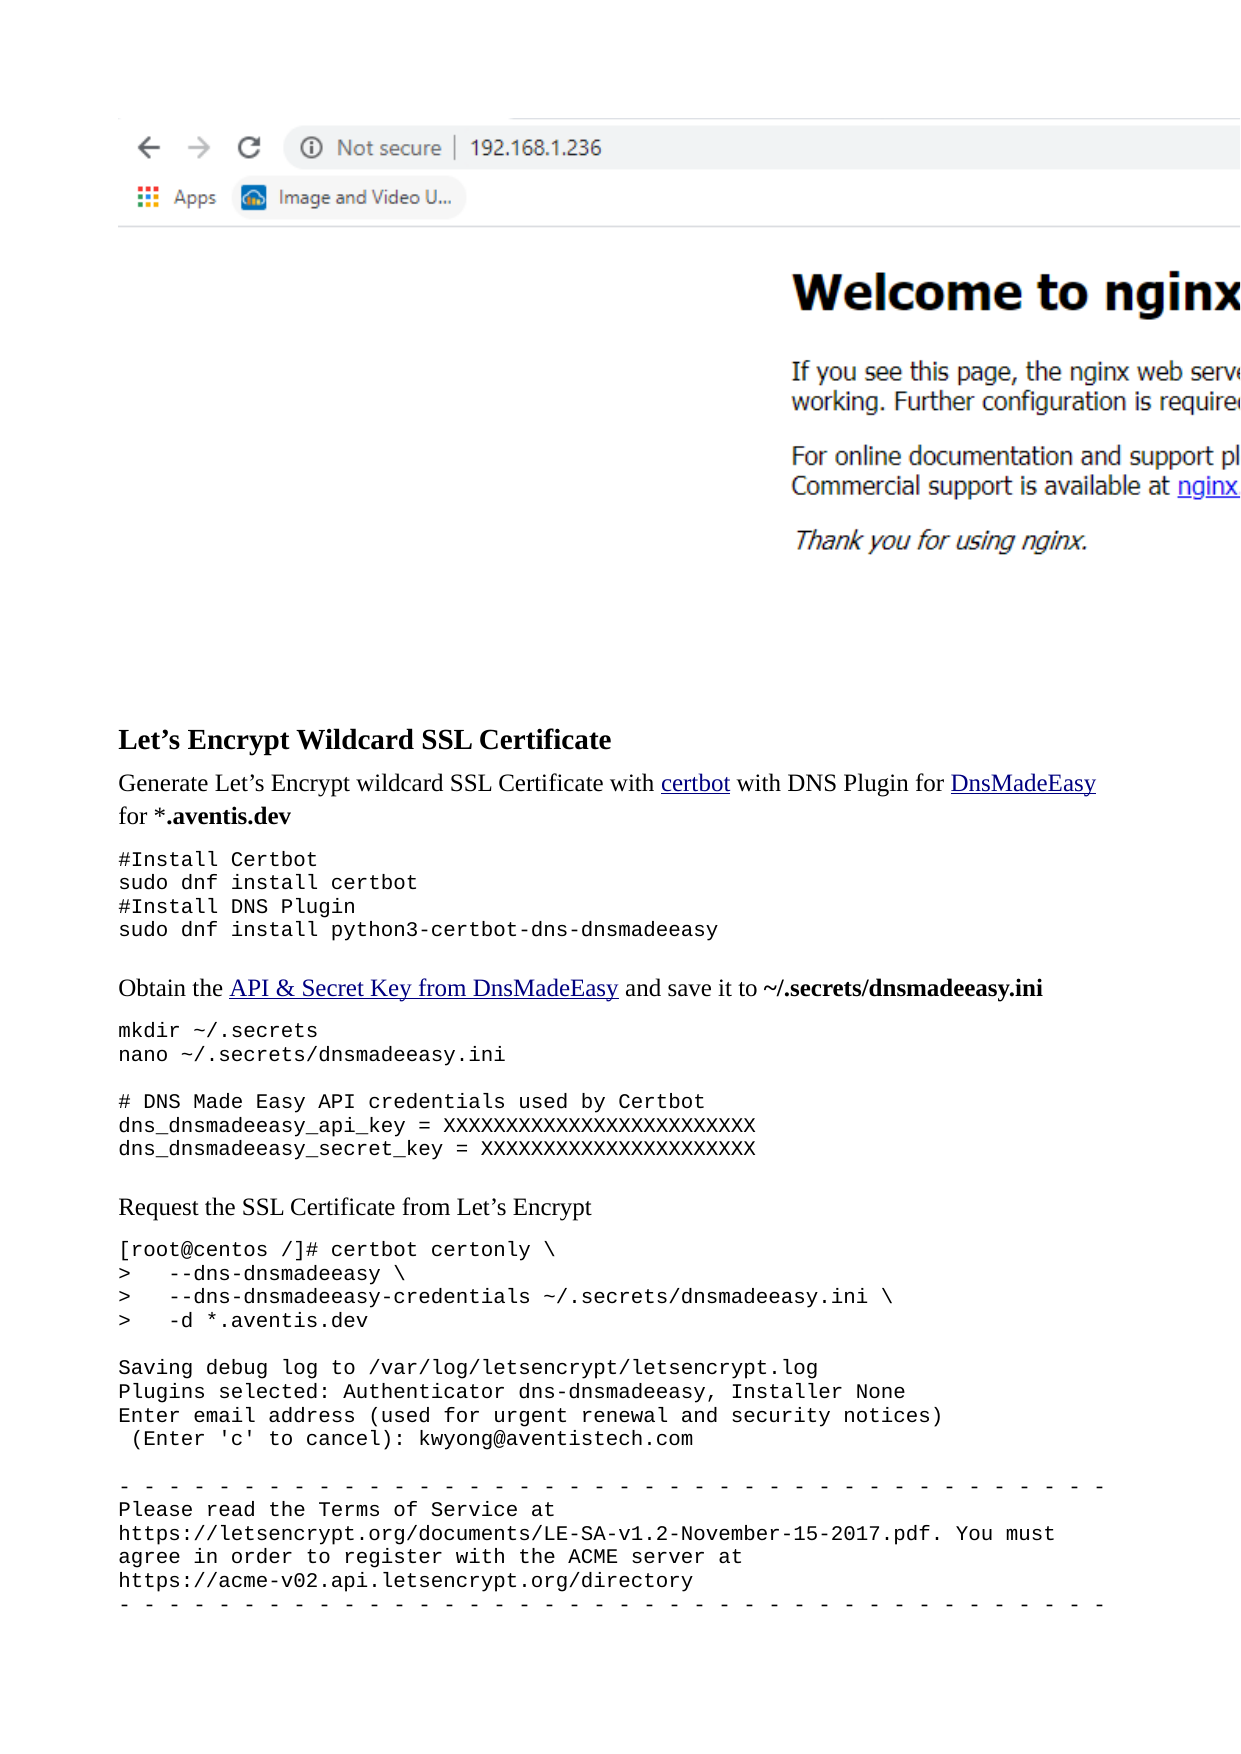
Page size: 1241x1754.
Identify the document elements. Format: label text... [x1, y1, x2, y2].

text nano ~/.secrets/dnsmadeeasy.ini [118, 1044, 1122, 1067]
text Plugins selected: Authenticator dns-dnsmadeeasy, Installer None [118, 1381, 1122, 1405]
picture [118, 118, 1241, 689]
text [root@centos /]# certbot certonly \ [118, 1239, 1122, 1263]
text Please read the Terms of Service at [118, 1499, 1122, 1523]
text dns_dnsmadeeasy_api_key = XXXXXXXXXXXXXXXXXXXXXXXXX [118, 1115, 1122, 1138]
text Saving debug log to /var/log/letsencrypt/letsencrypt.log [118, 1357, 1122, 1381]
text mkdir ~/.secrets [118, 1020, 1122, 1044]
text > -d *.aventis.dev [118, 1310, 1122, 1334]
text #Install Certbot [118, 848, 1122, 872]
text sudo dnf install python3-certbot-dns-dnsmadeeasy [118, 919, 1122, 943]
text https://acme-v02.api.letsencrypt.org/directory [118, 1570, 1122, 1594]
text - - - - - - - - - - - - - - - - - - - - - - - - - - - - - - - - - - - - - - - - [118, 1476, 1122, 1499]
text dns_dnsmadeeasy_secret_key = XXXXXXXXXXXXXXXXXXXXXX [118, 1138, 1122, 1162]
text Obtain the API & Secret Key from DnsMadeEasy and save it to ~/.secrets/dnsmadeeasy.ini [118, 973, 1122, 1001]
text Request the SSL Certificate from Let’s Encrypt [118, 1192, 1122, 1220]
text https://letsencrypt.org/documents/LE-SA-v1.2-November-15-2017.pdf. You must [118, 1523, 1122, 1547]
text > --dns-dnsmadeeasy \ [118, 1263, 1122, 1286]
text Enter email address (used for urgent renewal and security notices) [118, 1405, 1122, 1428]
text sudo dnf install certbot [118, 872, 1122, 896]
subtitle Let’s Encrypt Wildcard SSL Certificate [118, 722, 1122, 755]
text Generate Let’s Encrypt wildcard SSL Certificate with certbot with DNS Plugin for DnsMadeEasy for *.aventis.dev [118, 768, 1122, 830]
text agree in order to register with the ACME server at [118, 1547, 1122, 1570]
text > --dns-dnsmadeeasy-credentials ~/.secrets/dnsmadeeasy.ini \ [118, 1286, 1122, 1310]
text # DNS Made Easy API credentials used by Certbot [118, 1091, 1122, 1115]
text - - - - - - - - - - - - - - - - - - - - - - - - - - - - - - - - - - - - - - - - [118, 1594, 1122, 1617]
text #Install DNS Plugin [118, 896, 1122, 919]
text (Enter 'c' to cancel): kwyong@aventistech.com [118, 1428, 1122, 1452]
